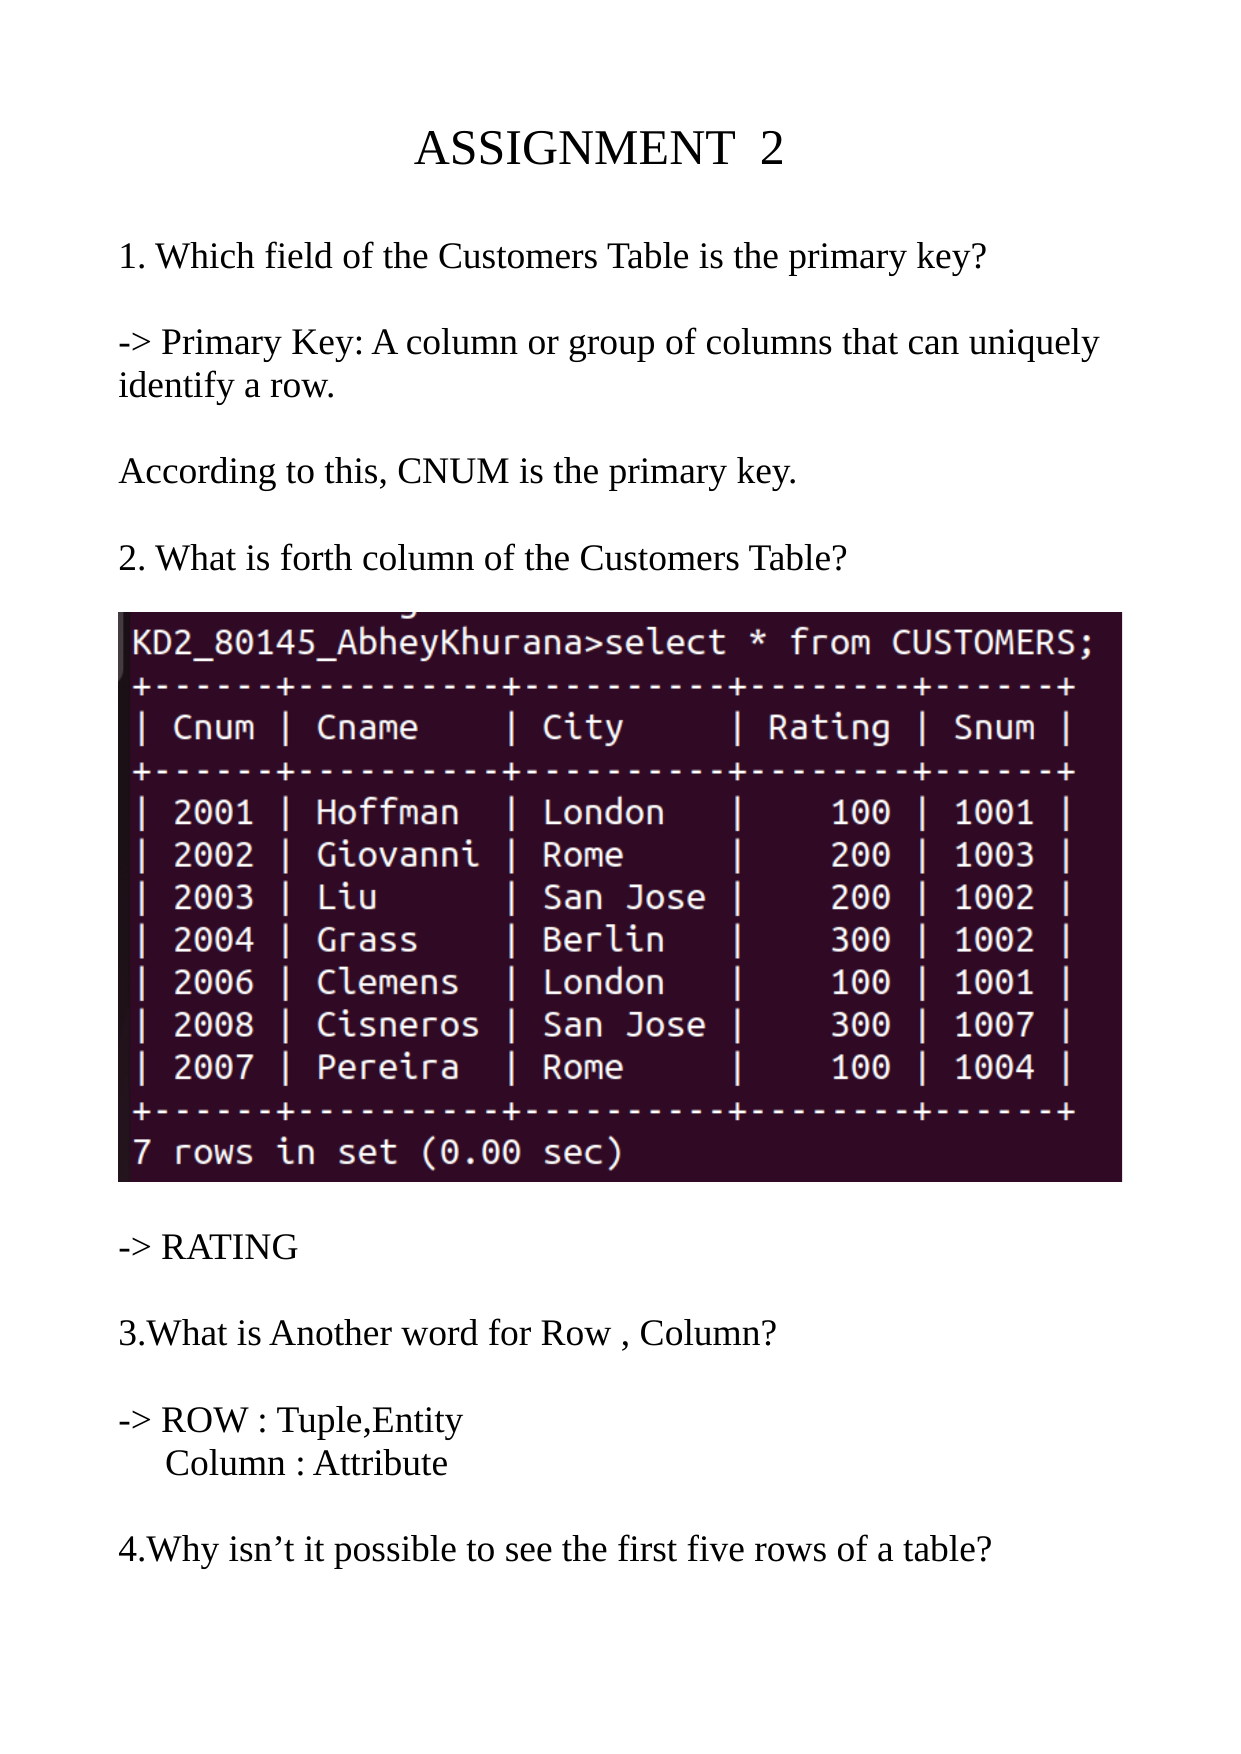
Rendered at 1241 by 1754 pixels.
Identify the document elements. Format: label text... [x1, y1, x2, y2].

text 1. Which field of the Customers Table is the primary key? [118, 233, 1122, 276]
text 3.What is Another word for Row , Column? [118, 1311, 1122, 1354]
text -> Primary Key: A column or group of columns that can uniquely identify a row. [118, 319, 1122, 406]
text -> ROW : Tuple,Entity [118, 1397, 1122, 1440]
text ASSIGNMENT 2 [118, 118, 1122, 176]
text -> RATING [118, 1224, 1122, 1268]
text According to this, CNUM is the primary key. [118, 449, 1122, 492]
text 2. What is forth column of the Customers Table? [118, 535, 1122, 578]
picture [118, 612, 1123, 1182]
text Column : Attribute [118, 1440, 1122, 1483]
text 4.Why isn’t it possible to see the first five rows of a table? [118, 1526, 1122, 1569]
